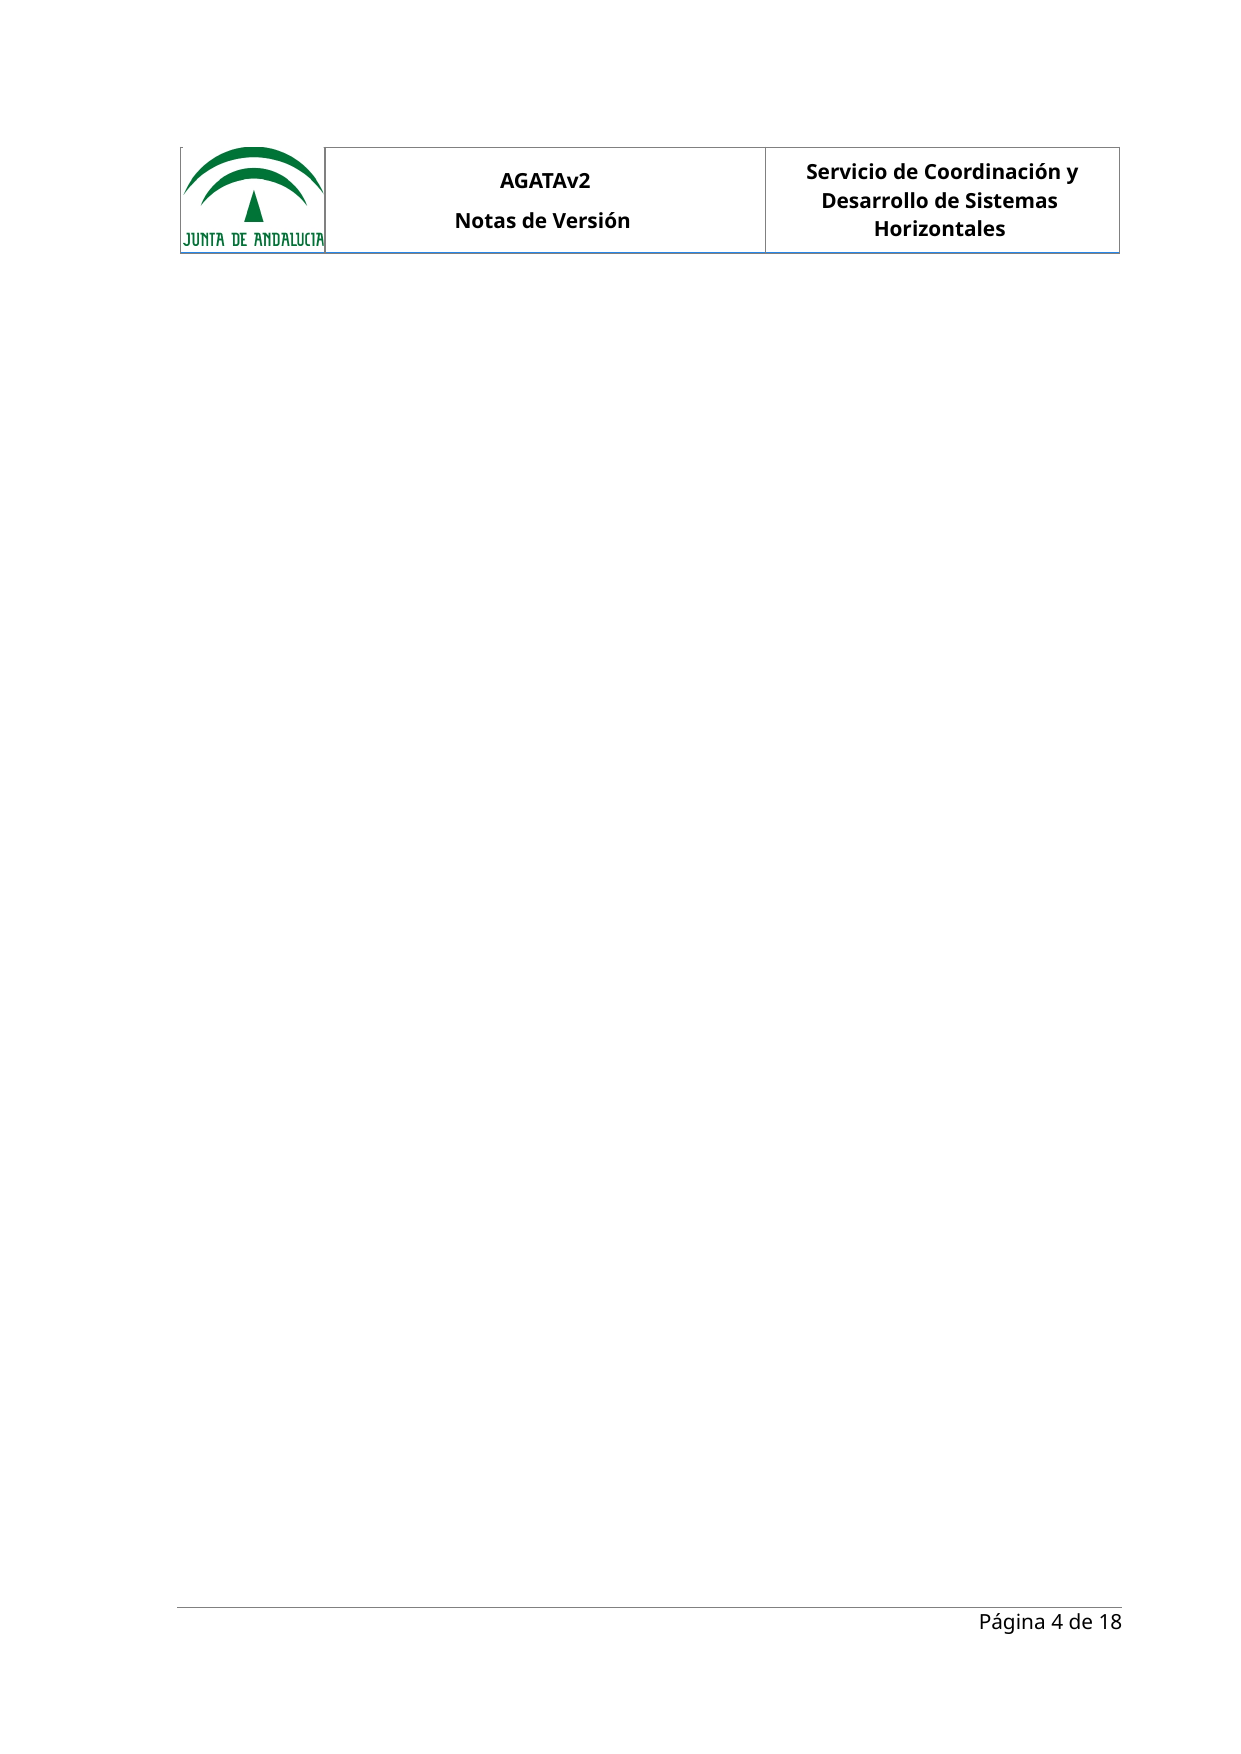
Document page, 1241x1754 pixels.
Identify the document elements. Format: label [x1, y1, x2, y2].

picture [183, 147, 324, 246]
